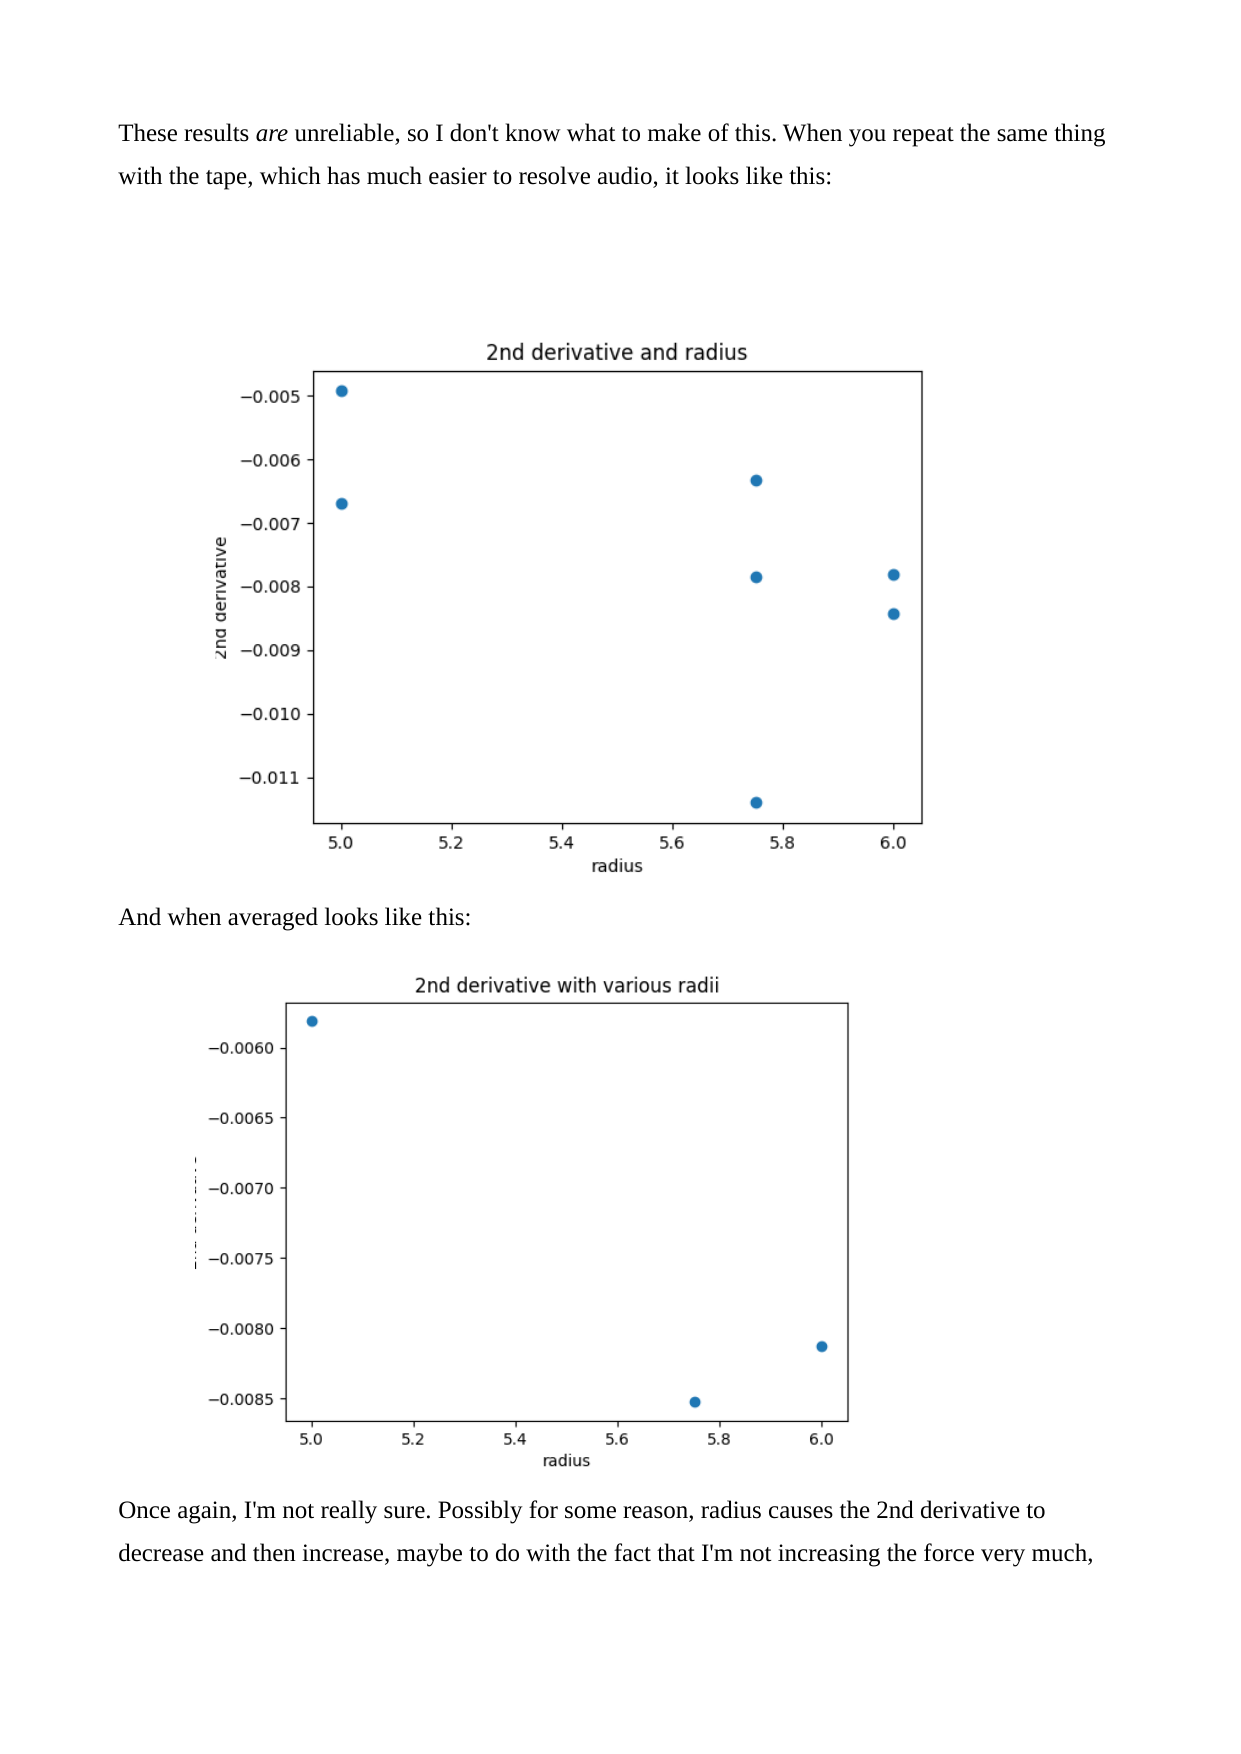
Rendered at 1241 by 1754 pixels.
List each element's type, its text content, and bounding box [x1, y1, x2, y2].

text And when averaged looks like this: [118, 291, 1122, 931]
picture [215, 300, 1000, 888]
picture [195, 937, 920, 1481]
text These results are unreliable, so I don't know what to make of this. When you repeat the same thing with the tape, which has much easier to resolve audio, it looks like this: [118, 118, 1122, 190]
text Once again, I'm not really sure. Possibly for some reason, radius causes the 2nd derivative to decrease and then increase, maybe to do with the fact that I'm not increasing the force very much, [118, 945, 1122, 1567]
